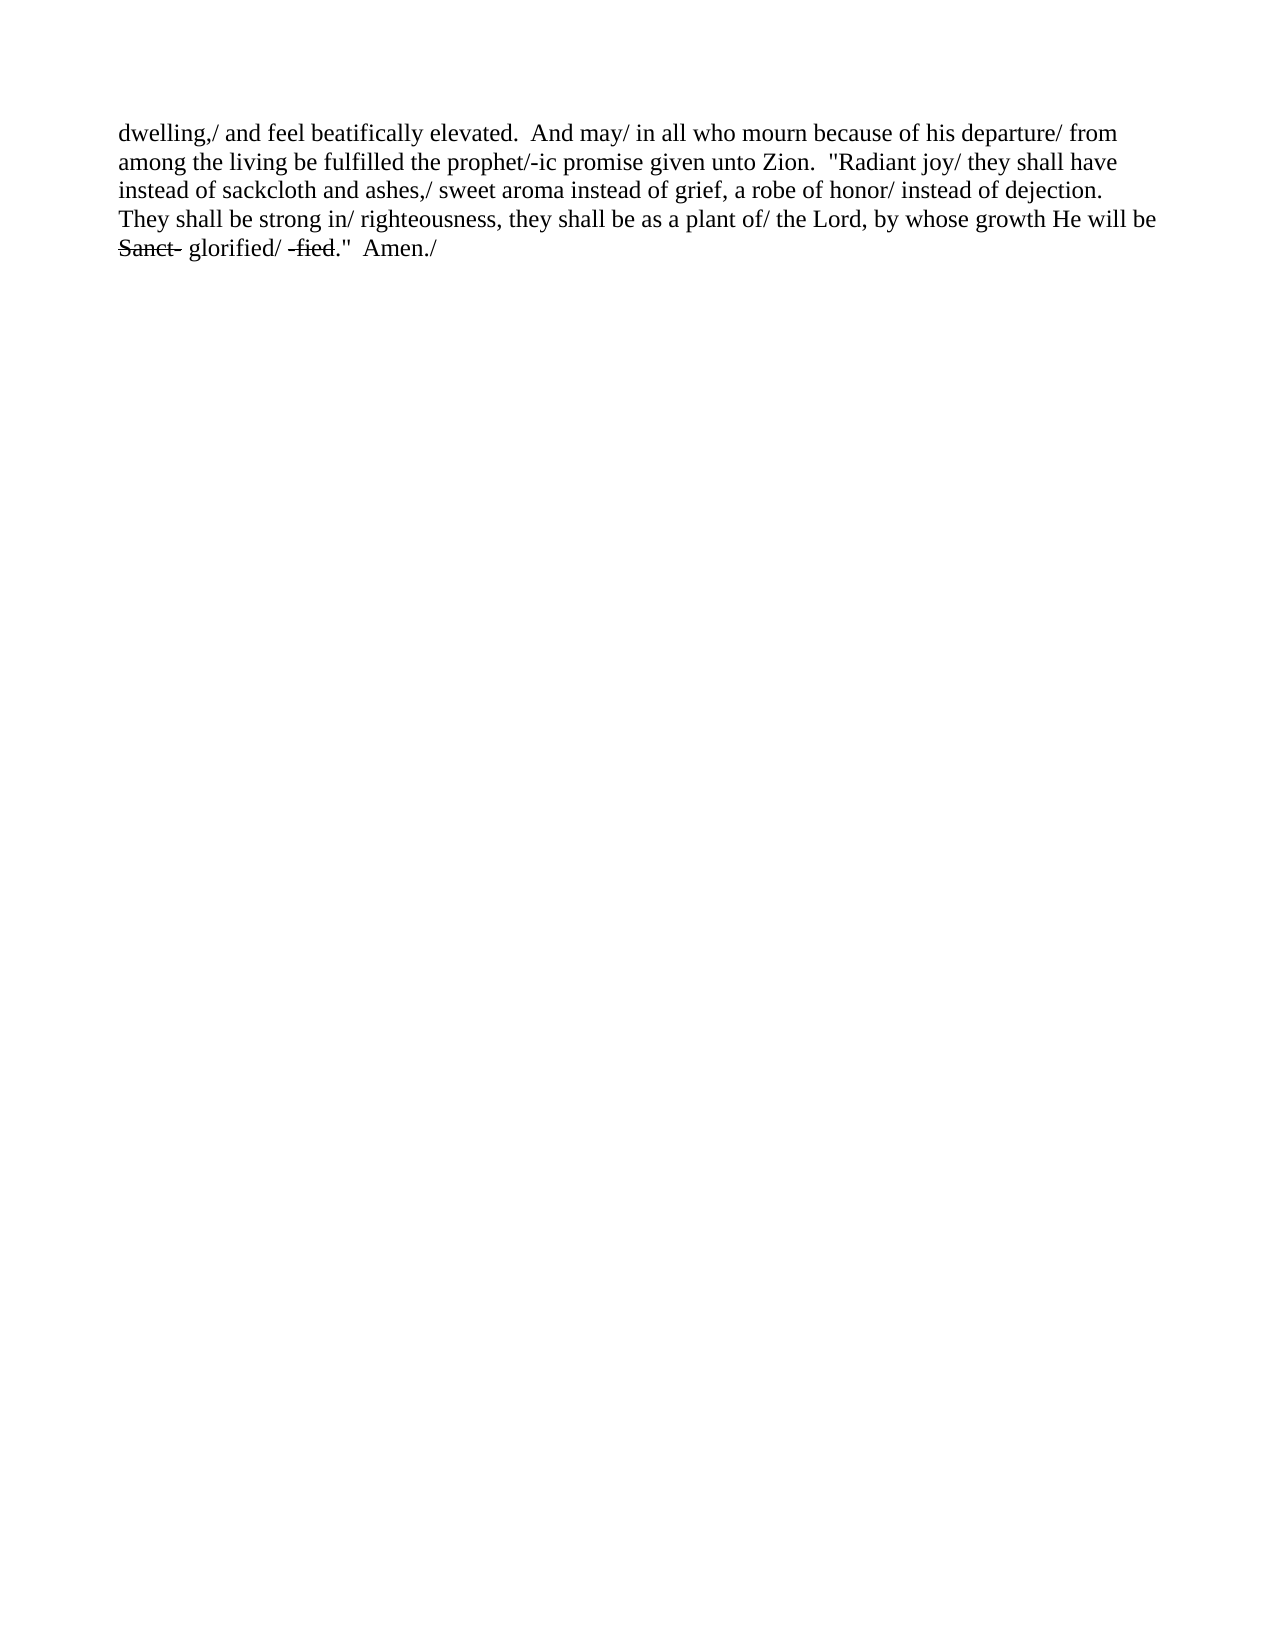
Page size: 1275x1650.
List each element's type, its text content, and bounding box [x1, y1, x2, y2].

text dwelling,/ and feel beatifically elevated. And may/ in all who mourn because of his departure/ from among the living be fulfilled the prophet/-ic promise given unto Zion. "Radiant joy/ they shall have instead of sackcloth and ashes,/ sweet aroma instead of grief, a robe of honor/ instead of dejection. They shall be strong in/ righteousness, they shall be as a plant of/ the Lord, by whose growth He will be Sanct- glorified/ -fied." Amen./ [118, 118, 1157, 262]
